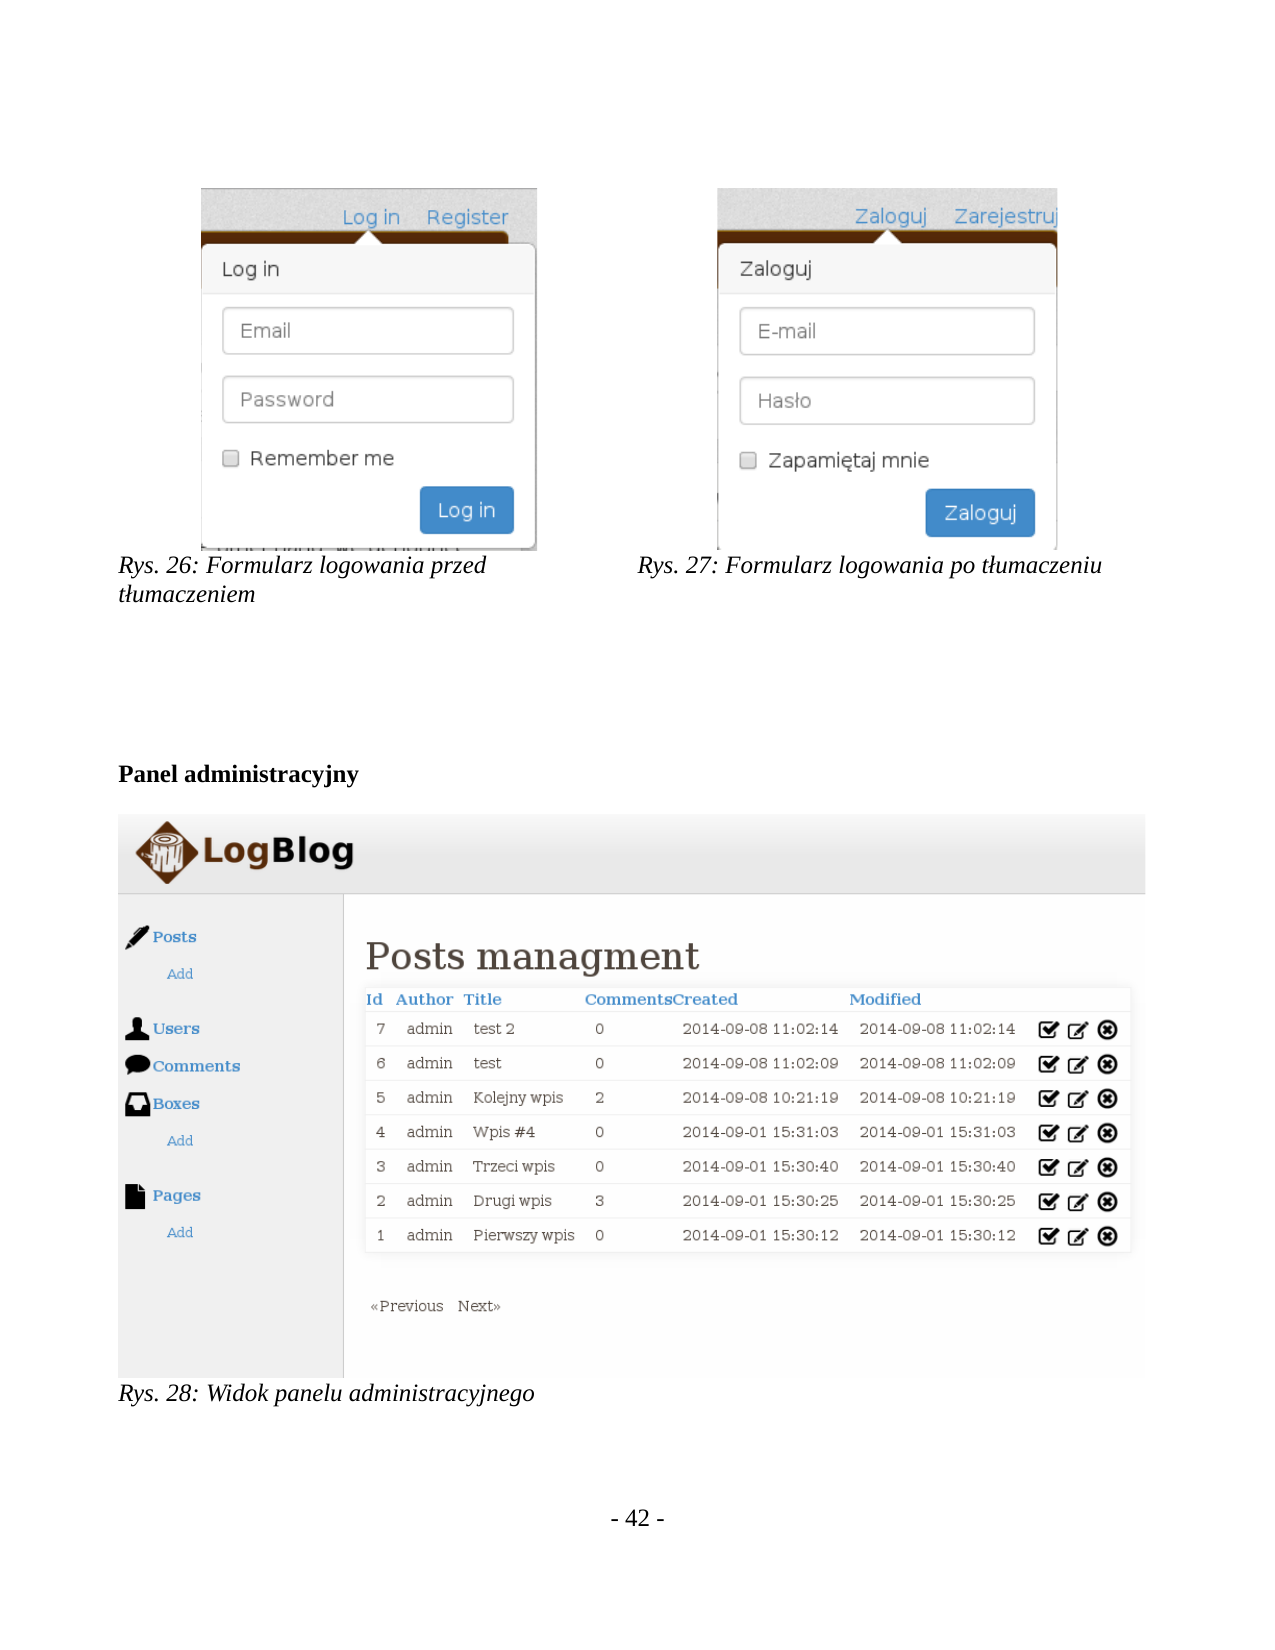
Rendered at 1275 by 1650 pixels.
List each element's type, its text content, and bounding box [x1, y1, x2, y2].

table_header [643, 558, 649, 565]
picture [118, 814, 1146, 1378]
text Panel administracyjny [118, 759, 1157, 788]
table_header [124, 1386, 130, 1393]
table_header [118, 176, 637, 716]
table_header [118, 802, 1157, 814]
picture [717, 188, 1058, 550]
table_header [118, 815, 1157, 1406]
table_header [638, 176, 1157, 716]
picture [201, 188, 538, 551]
table_header [124, 558, 130, 565]
